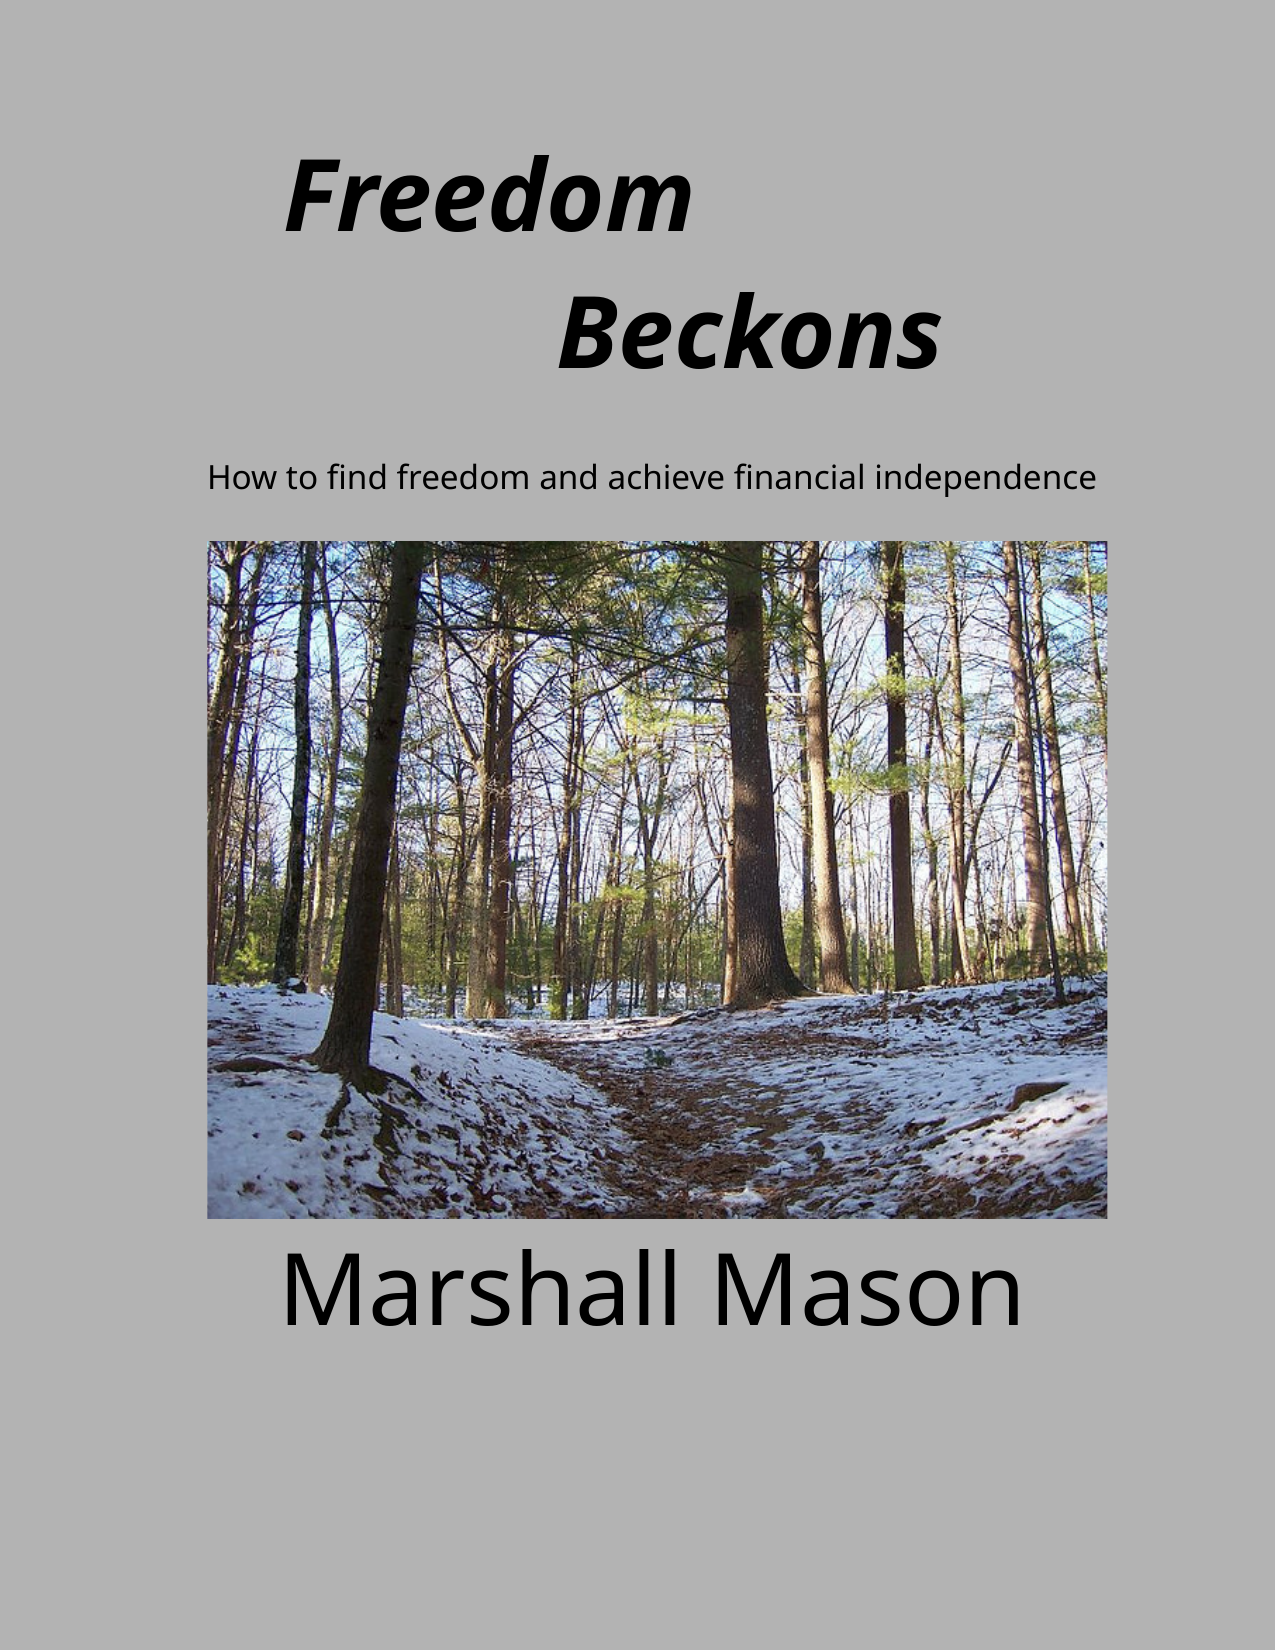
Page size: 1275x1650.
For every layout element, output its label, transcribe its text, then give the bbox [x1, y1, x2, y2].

subtitle Beckons [0, 261, 1275, 397]
subtitle How to find freedom and achieve financial independence [0, 454, 1275, 499]
subtitle Marshall Mason [0, 1209, 1275, 1354]
subtitle Freedom [0, 125, 1275, 261]
picture [207, 541, 1108, 1219]
